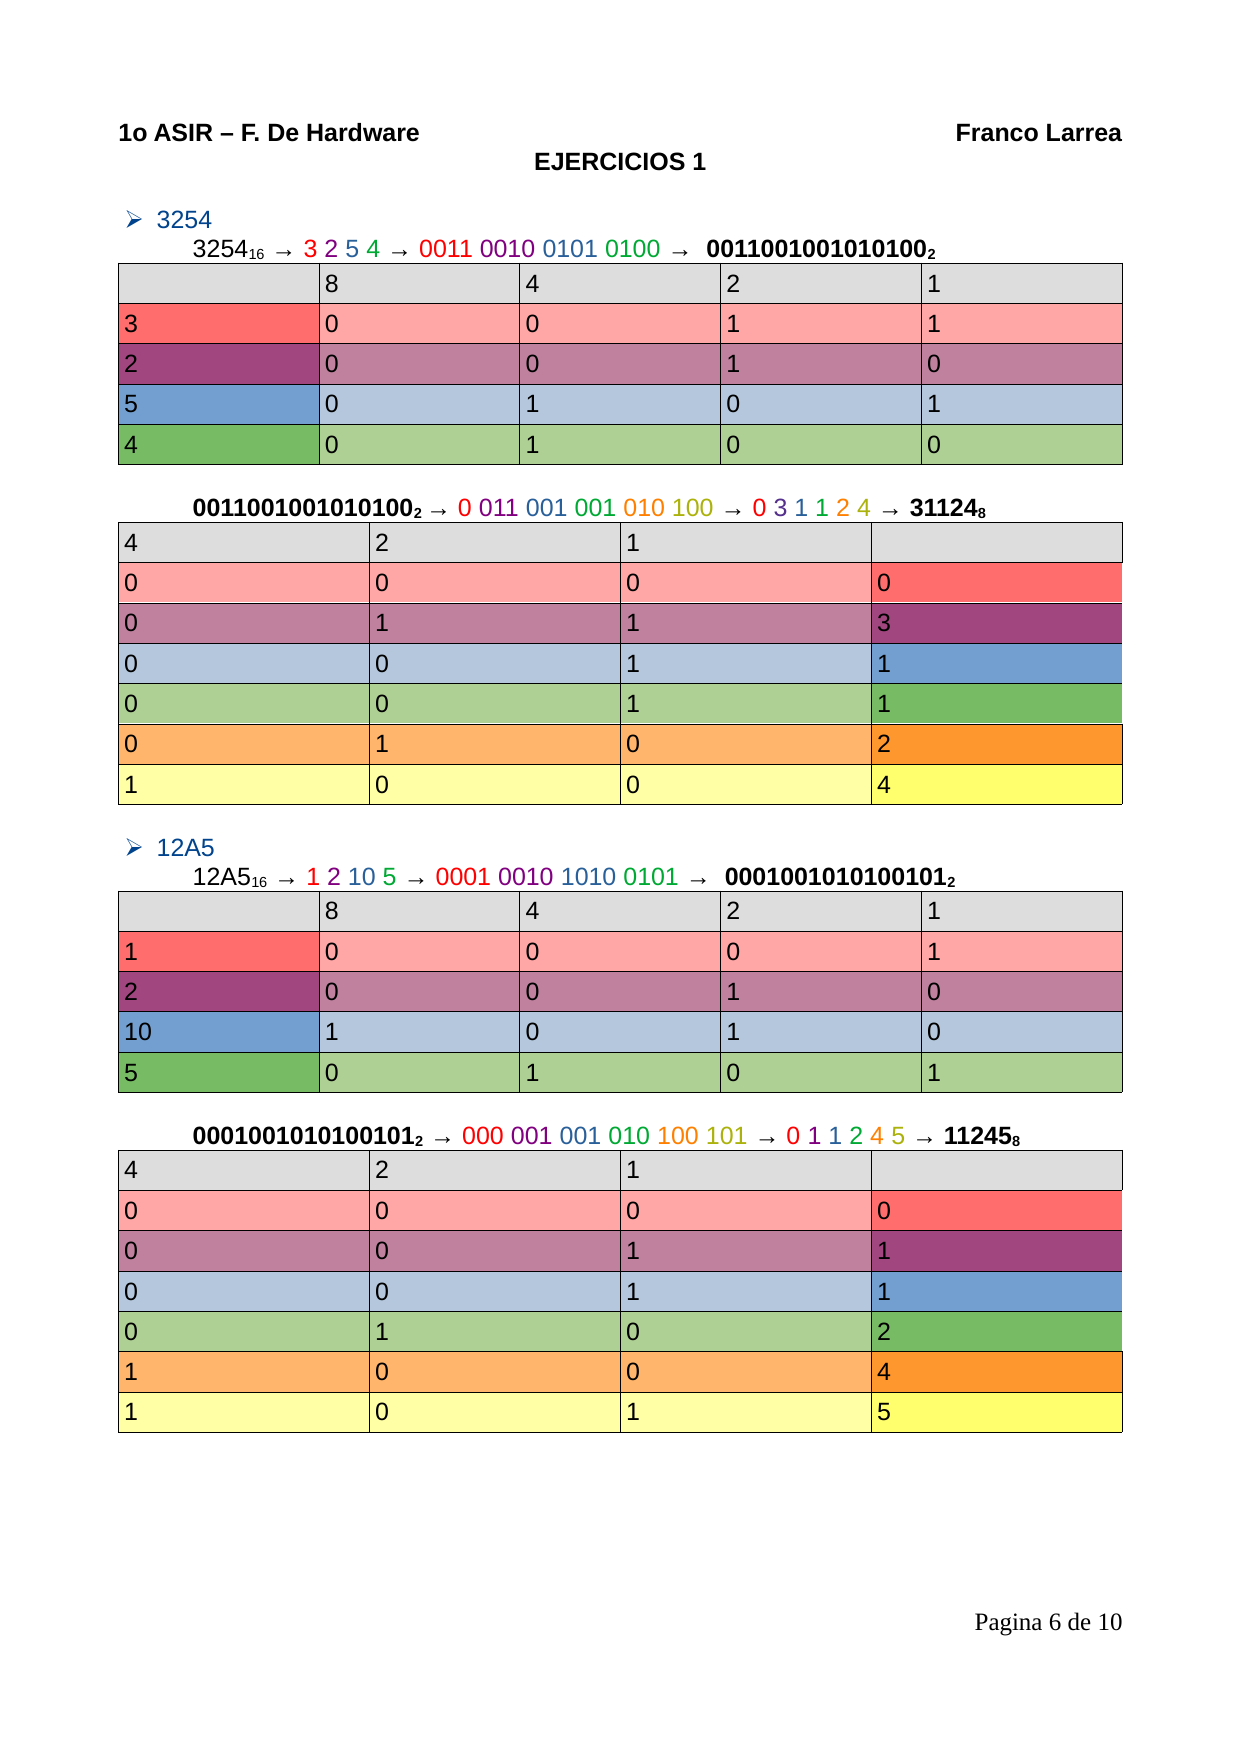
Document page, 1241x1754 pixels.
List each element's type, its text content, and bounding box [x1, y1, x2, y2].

table_cell 0 [320, 972, 519, 1011]
table_cell 0 [721, 932, 921, 971]
table_cell 4 [872, 765, 1122, 804]
table_cell 0 [721, 425, 921, 464]
table_cell 0 [621, 765, 871, 804]
table_cell 0 [320, 1053, 519, 1092]
table_cell 1 [621, 684, 871, 723]
table_cell 0 [320, 344, 519, 384]
table_header 4 [520, 892, 720, 931]
table_header 4 [520, 264, 720, 303]
table_cell 1 [621, 1231, 871, 1271]
table_cell 1 [872, 1231, 1122, 1271]
table_cell 2 [872, 725, 1122, 764]
table_cell 1 [621, 604, 871, 643]
table_cell 1 [721, 344, 921, 384]
table_cell 0 [119, 644, 369, 683]
table_cell 0 [721, 1053, 921, 1092]
table_cell 0 [520, 1012, 720, 1052]
table_cell 0 [621, 563, 871, 602]
table_cell 1 [370, 604, 620, 643]
table_cell 1 [721, 304, 921, 343]
table_cell 0 [922, 972, 1122, 1011]
table_cell 1 [872, 684, 1122, 723]
table_cell 1 [922, 932, 1122, 971]
table_cell 1 [520, 425, 720, 464]
table_cell 0 [119, 1312, 369, 1351]
table_cell 0 [621, 725, 871, 764]
subtitle 12A5 [124, 833, 1122, 862]
table_cell 0 [119, 725, 369, 764]
table_cell 1 [370, 1312, 620, 1351]
table_cell 0 [119, 1231, 369, 1271]
text 00010010101001012 → 000 001 001 010 100 101 → 0 1 1 2 4 5 → 112458 [192, 1121, 1122, 1150]
table_cell 1 [621, 1272, 871, 1311]
table_header [119, 264, 319, 303]
table_cell 0 [370, 1231, 620, 1271]
table_cell 1 [119, 932, 319, 971]
table_header 1 [922, 892, 1122, 931]
table_header 1 [621, 1151, 871, 1190]
table_header 1 [621, 523, 871, 562]
table_cell 0 [872, 563, 1122, 602]
table_cell 10 [119, 1012, 319, 1052]
table_header 2 [721, 892, 921, 931]
table_header 4 [119, 1151, 369, 1190]
table_cell 0 [370, 684, 620, 723]
table_cell 0 [320, 425, 519, 464]
table_cell 1 [872, 644, 1122, 683]
table_cell 0 [370, 563, 620, 602]
table_cell 0 [370, 765, 620, 804]
subtitle 3254 [124, 205, 1122, 234]
table_cell 0 [520, 304, 720, 343]
table_cell 0 [922, 1012, 1122, 1052]
table_cell 0 [370, 1393, 620, 1432]
table_cell 1 [520, 1053, 720, 1092]
table_cell 5 [119, 1053, 319, 1092]
table_header 8 [320, 892, 519, 931]
table_cell 5 [872, 1393, 1122, 1432]
table_cell 0 [119, 563, 369, 602]
table_cell 1 [621, 644, 871, 683]
table_cell 0 [370, 1272, 620, 1311]
table_cell 1 [872, 1272, 1122, 1311]
table_header [119, 892, 319, 931]
table_cell 1 [119, 765, 369, 804]
table_header 2 [721, 264, 921, 303]
table_cell 0 [320, 304, 519, 343]
table_cell 1 [922, 1053, 1122, 1092]
table_cell 1 [370, 725, 620, 764]
table_cell 2 [119, 972, 319, 1011]
table_header 4 [119, 523, 369, 562]
table_cell 0 [520, 932, 720, 971]
table_cell 4 [119, 425, 319, 464]
table_cell 0 [520, 972, 720, 1011]
table_cell 0 [119, 1191, 369, 1230]
table_header 2 [370, 1151, 620, 1190]
text 325416 → 3 2 5 4 → 0011 0010 0101 0100 → 00110010010101002 [192, 234, 1122, 263]
table_cell 2 [119, 344, 319, 384]
table_cell 2 [872, 1312, 1122, 1351]
table_cell 1 [922, 385, 1122, 424]
text 00110010010101002 → 0 011 001 001 010 100 → 0 3 1 1 2 4 → 311248 [192, 493, 1122, 522]
table_cell 1 [621, 1393, 871, 1432]
table_cell 0 [119, 1272, 369, 1311]
table_cell 1 [721, 972, 921, 1011]
text 12A516 → 1 2 10 5 → 0001 0010 1010 0101 → 00010010101001012 [192, 862, 1122, 891]
table_cell 1 [320, 1012, 519, 1052]
table_header 2 [370, 523, 620, 562]
table_header 8 [320, 264, 519, 303]
table_cell 0 [320, 932, 519, 971]
table_cell 0 [621, 1312, 871, 1351]
table_cell 1 [721, 1012, 921, 1052]
table_cell 4 [872, 1352, 1122, 1392]
table_cell 0 [520, 344, 720, 384]
table_cell 0 [370, 1352, 620, 1392]
table_cell 1 [922, 304, 1122, 343]
table_cell 0 [119, 604, 369, 643]
table_cell 0 [621, 1352, 871, 1392]
table_header 1 [922, 264, 1122, 303]
table_header [872, 523, 1122, 562]
table_cell 5 [119, 385, 319, 424]
table_cell 0 [721, 385, 921, 424]
table_cell 0 [872, 1191, 1122, 1230]
table_cell 0 [922, 425, 1122, 464]
table_cell 1 [119, 1393, 369, 1432]
table_cell 0 [922, 344, 1122, 384]
table_header [872, 1151, 1122, 1190]
table_cell 1 [520, 385, 720, 424]
table_cell 0 [320, 385, 519, 424]
table_cell 0 [119, 684, 369, 723]
table_cell 0 [370, 644, 620, 683]
table_cell 1 [119, 1352, 369, 1392]
table_cell 0 [370, 1191, 620, 1230]
table_cell 3 [119, 304, 319, 343]
table_cell 3 [872, 604, 1122, 643]
table_cell 0 [621, 1191, 871, 1230]
